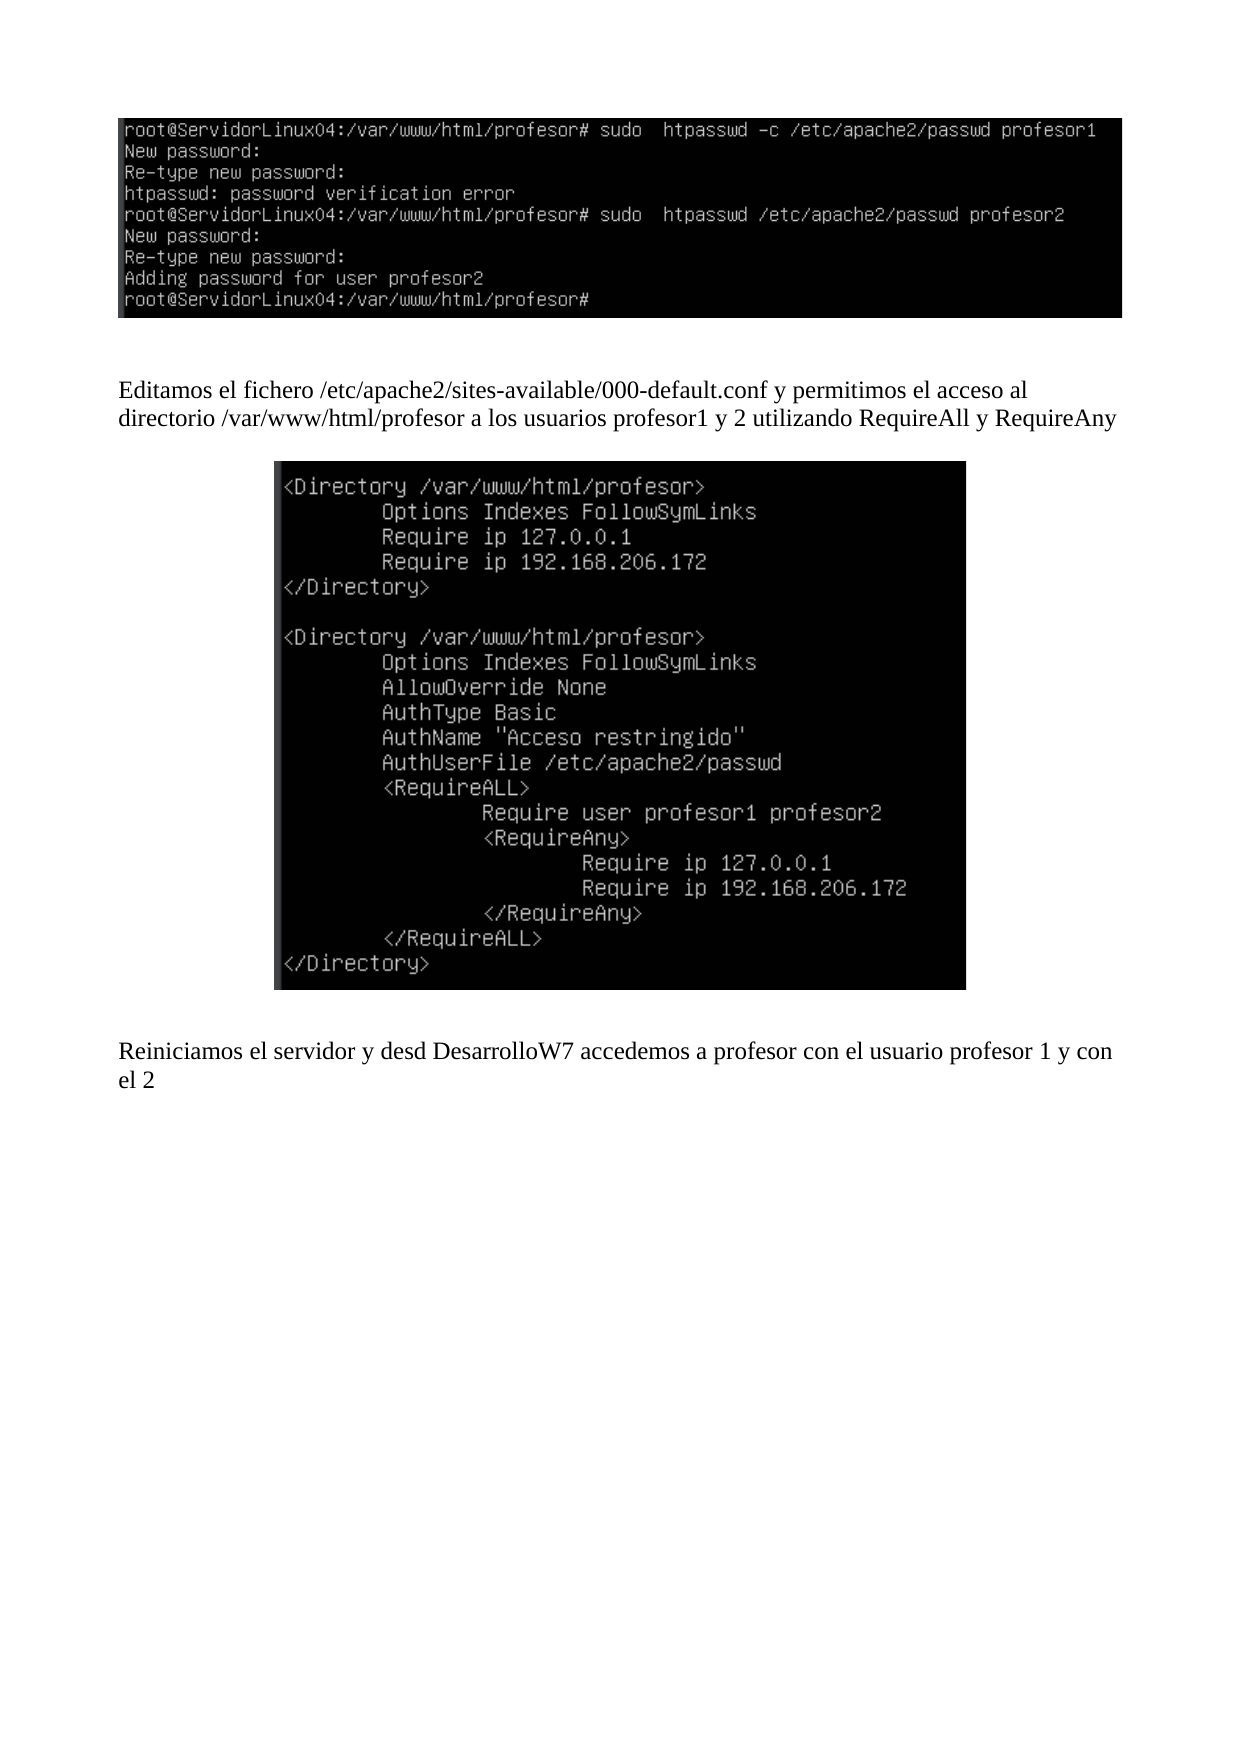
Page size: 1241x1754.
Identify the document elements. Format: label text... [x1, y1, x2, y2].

text Reiniciamos el servidor y desd DesarrolloW7 accedemos a profesor con el usuario profesor 1 y con el 2 [118, 1036, 1122, 1093]
picture [118, 118, 1123, 318]
picture [274, 461, 967, 990]
text Editamos el fichero /etc/apache2/sites-available/000-default.conf y permitimos el acceso al directorio /var/www/html/profesor a los usuarios profesor1 y 2 utilizando RequireAll y RequireAny [118, 375, 1122, 432]
